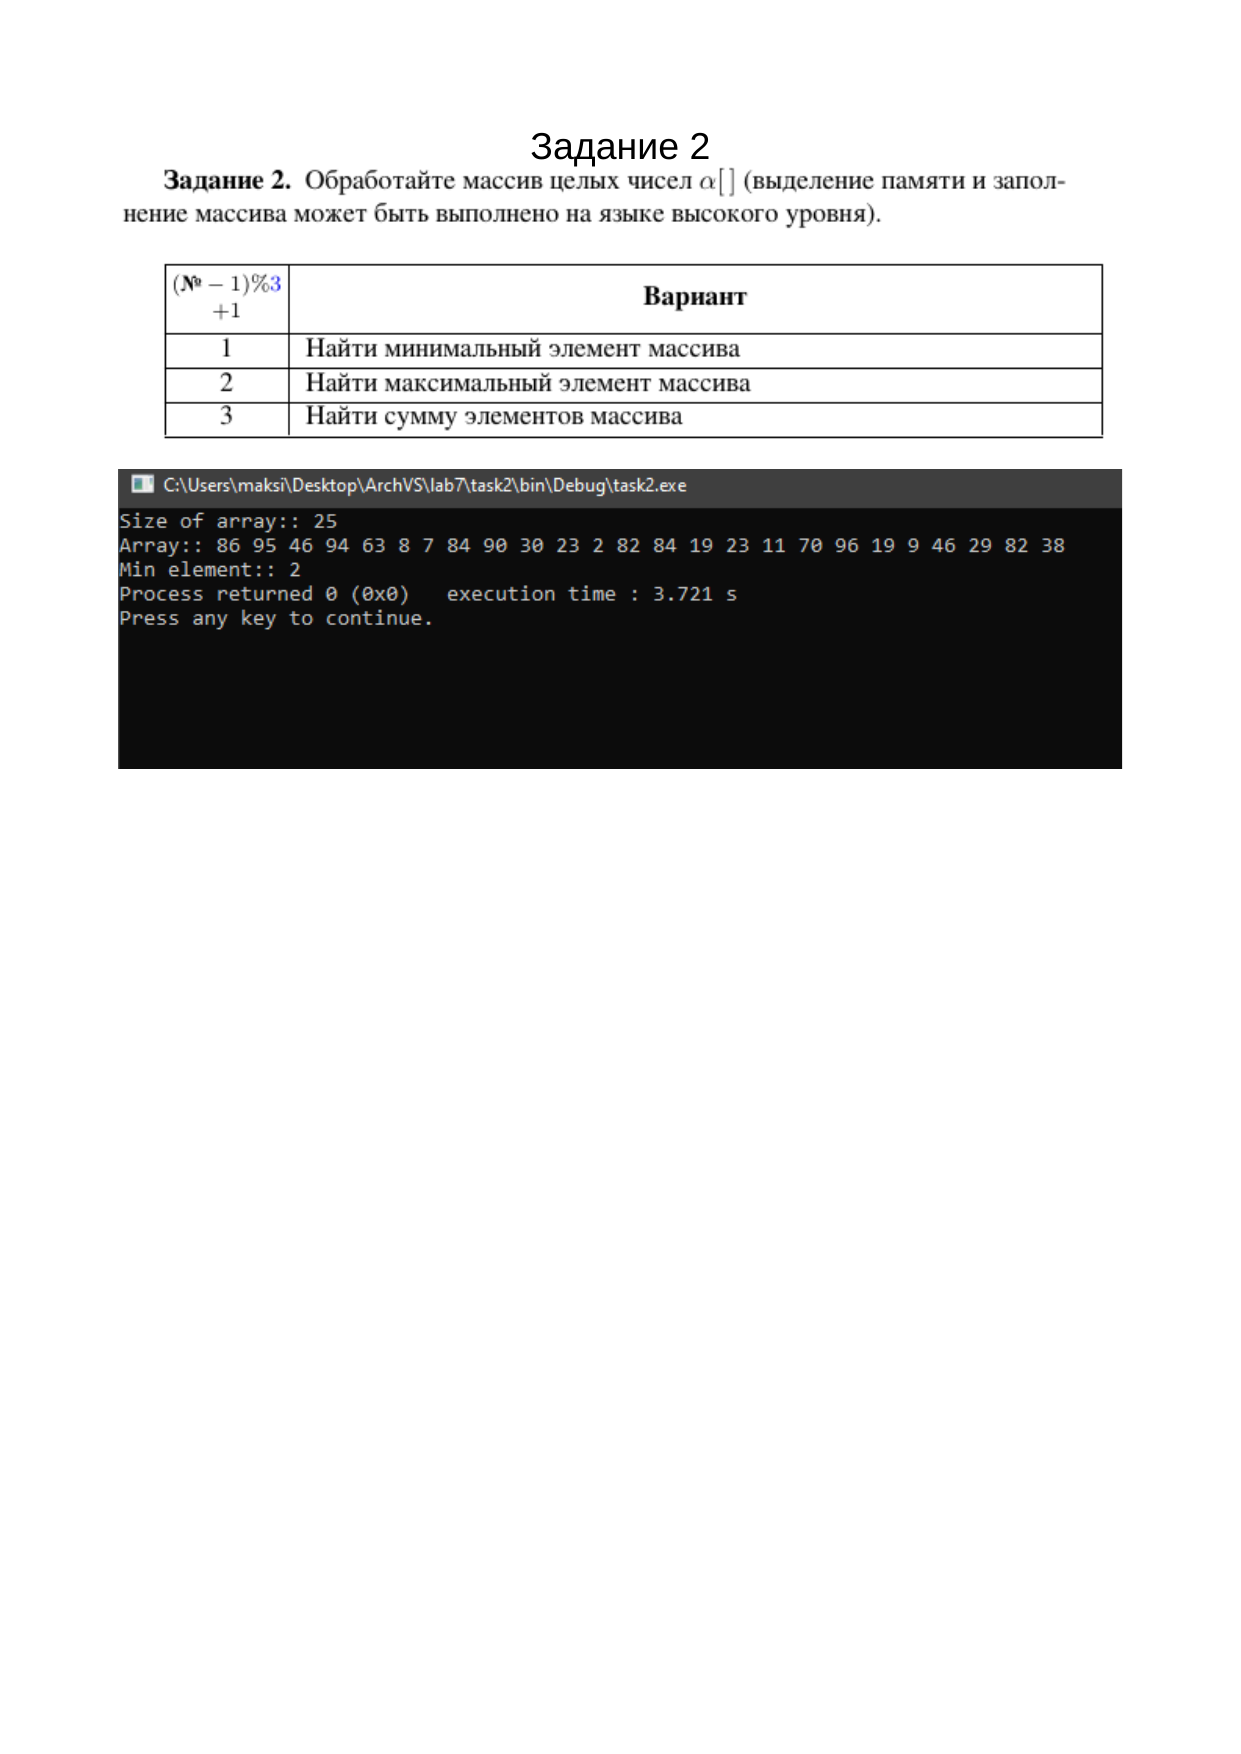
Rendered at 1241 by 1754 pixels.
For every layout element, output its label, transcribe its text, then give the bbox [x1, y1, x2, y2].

picture [118, 469, 1123, 769]
picture [118, 167, 1119, 451]
text Задание 2 [118, 124, 1122, 167]
